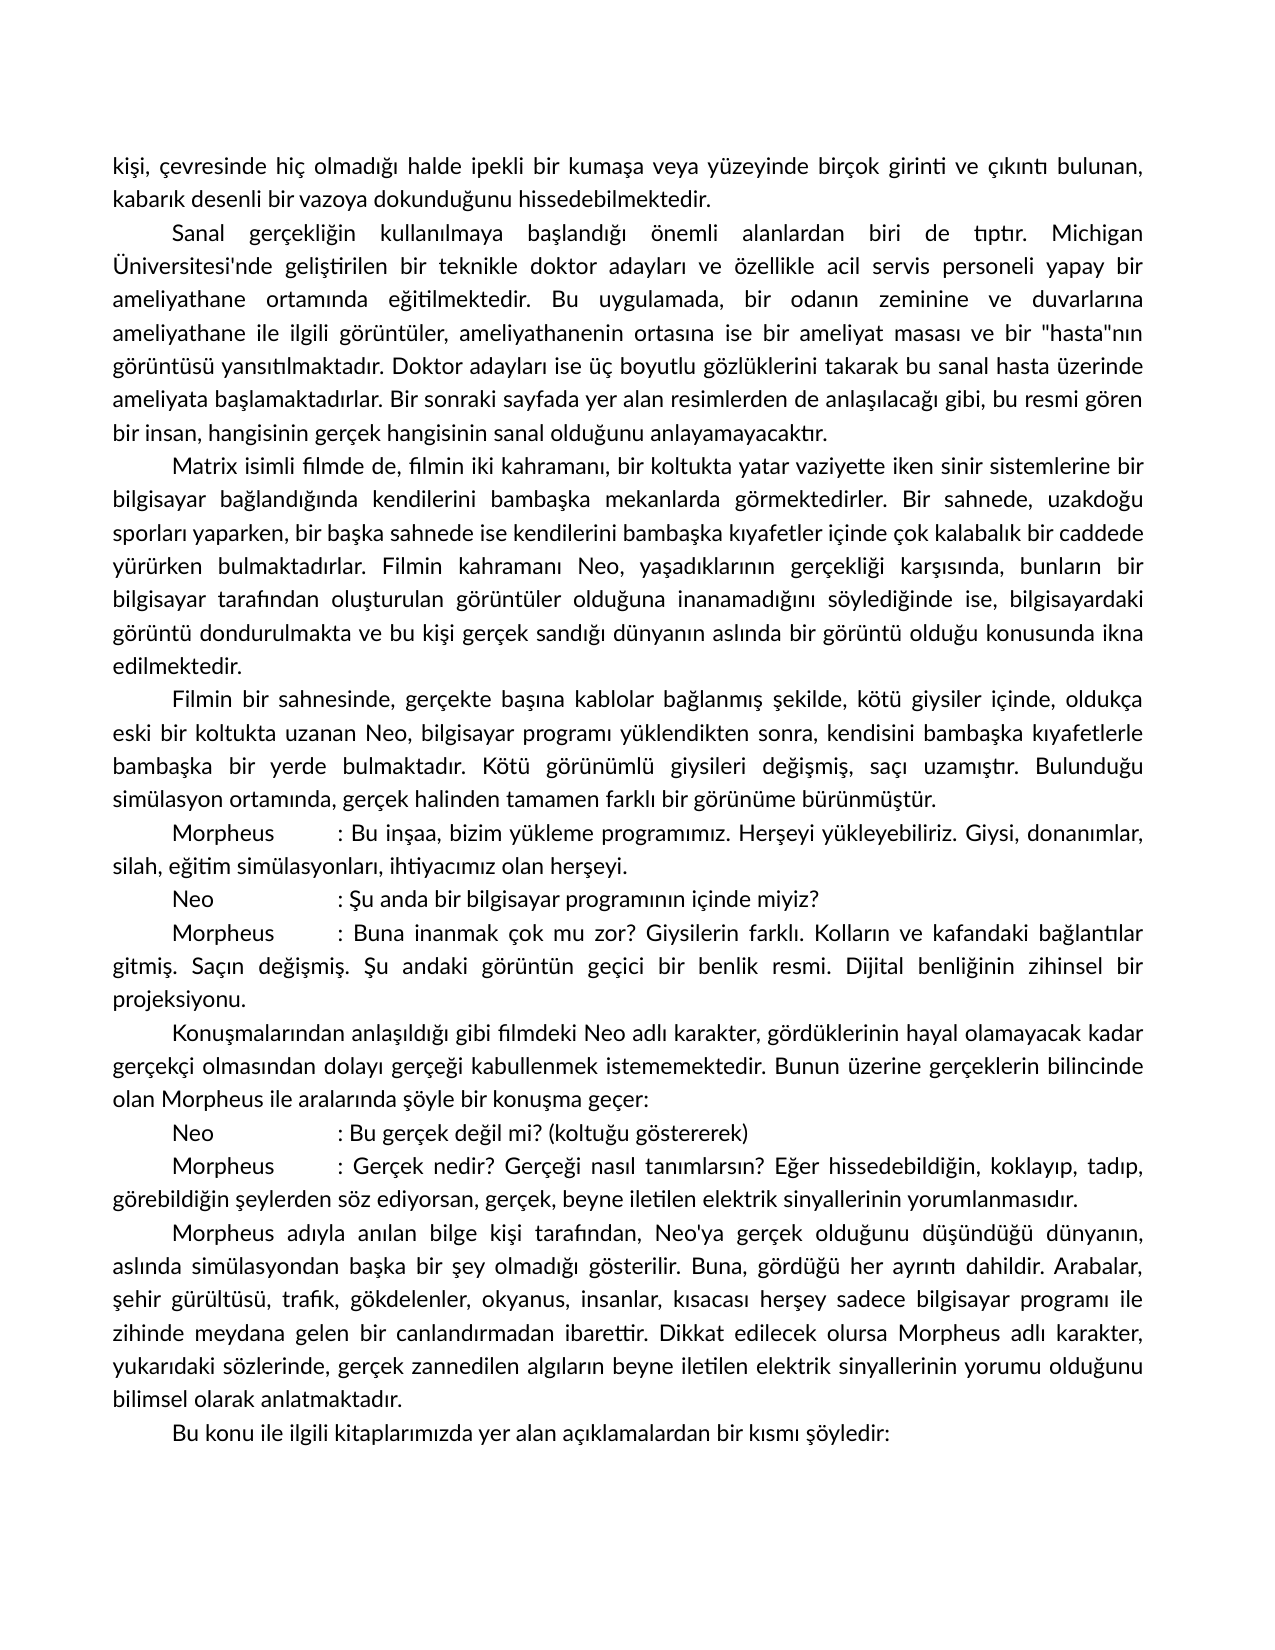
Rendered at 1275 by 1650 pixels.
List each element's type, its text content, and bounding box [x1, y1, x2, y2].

text Konuşmalarından anlaşıldığı gibi filmdeki Neo adlı karakter, gördüklerinin hayal olamayacak kadar gerçekçi olmasından dolayı gerçeği kabullenmek istememektedir. Bunun üzerine gerçeklerin bilincinde olan Morpheus ile aralarında şöyle bir konuşma geçer: [112, 1014, 1145, 1114]
text Morpheus : Gerçek nedir? Gerçeği nasıl tanımlarsın? Eğer hissedebildiğin, koklayıp, tadıp, görebildiğin şeylerden söz ediyorsan, gerçek, beyne iletilen elektrik sinyallerinin yorumlanmasıdır. [112, 1148, 1145, 1214]
text Matrix isimli filmde de, filmin iki kahramanı, bir koltukta yatar vaziyette iken sinir sistemlerine bir bilgisayar bağlandığında kendilerini bambaşka mekanlarda görmektedirler. Bir sahnede, uzakdoğu sporları yaparken, bir başka sahnede ise kendilerini bambaşka kıyafetler içinde çok kalabalık bir caddede yürürken bulmaktadırlar. Filmin kahramanı Neo, yaşadıklarının gerçekliği karşısında, bunların bir bilgisayar tarafından oluşturulan görüntüler olduğuna inanamadığını söylediğinde ise, bilgisayardaki görüntü dondurulmakta ve bu kişi gerçek sandığı dünyanın aslında bir görüntü olduğu konusunda ikna edilmektedir. [112, 448, 1145, 681]
text Neo : Şu anda bir bilgisayar programının içinde miyiz? [112, 881, 1145, 914]
text Bu konu ile ilgili kitaplarımızda yer alan açıklamalardan bir kısmı şöyledir: [112, 1414, 1145, 1448]
text Morpheus adıyla anılan bilge kişi tarafından, Neo'ya gerçek olduğunu düşündüğü dünyanın, aslında simülasyondan başka bir şey olmadığı gösterilir. Buna, gördüğü her ayrıntı dahildir. Arabalar, şehir gürültüsü, trafik, gökdelenler, okyanus, insanlar, kısacası herşey sadece bilgisayar programı ile zihinde meydana gelen bir canlandırmadan ibarettir. Dikkat edilecek olursa Morpheus adlı karakter, yukarıdaki sözlerinde, gerçek zannedilen algıların beyne iletilen elektrik sinyallerinin yorumu olduğunu bilimsel olarak anlatmaktadır. [112, 1214, 1145, 1414]
text Morpheus : Bu inşaa, bizim yükleme programımız. Herşeyi yükleyebiliriz. Giysi, donanımlar, silah, eğitim simülasyonları, ihtiyacımız olan herşeyi. [112, 814, 1145, 881]
text Morpheus : Buna inanmak çok mu zor? Giysilerin farklı. Kolların ve kafandaki bağlantılar gitmiş. Saçın değişmiş. Şu andaki görüntün geçici bir benlik resmi. Dijital benliğinin zihinsel bir projeksiyonu. [112, 914, 1145, 1014]
text Filmin bir sahnesinde, gerçekte başına kablolar bağlanmış şekilde, kötü giysiler içinde, oldukça eski bir koltukta uzanan Neo, bilgisayar programı yüklendikten sonra, kendisini bambaşka kıyafetlerle bambaşka bir yerde bulmaktadır. Kötü görünümlü giysileri değişmiş, saçı uzamıştır. Bulunduğu simülasyon ortamında, gerçek halinden tamamen farklı bir görünüme bürünmüştür. [112, 681, 1145, 814]
text Sanal gerçekliğin kullanılmaya başlandığı önemli alanlardan biri de tıptır. Michigan Üniversitesi'nde geliştirilen bir teknikle doktor adayları ve özellikle acil servis personeli yapay bir ameliyathane ortamında eğitilmektedir. Bu uygulamada, bir odanın zeminine ve duvarlarına ameliyathane ile ilgili görüntüler, ameliyathanenin ortasına ise bir ameliyat masası ve bir "hasta"nın görüntüsü yansıtılmaktadır. Doktor adayları ise üç boyutlu gözlüklerini takarak bu sanal hasta üzerinde ameliyata başlamaktadırlar. Bir sonraki sayfada yer alan resimlerden de anlaşılacağı gibi, bu resmi gören bir insan, hangisinin gerçek hangisinin sanal olduğunu anlayamayacaktır. [112, 214, 1145, 448]
text Neo : Bu gerçek değil mi? (koltuğu göstererek) [112, 1114, 1145, 1148]
text kişi, çevresinde hiç olmadığı halde ipekli bir kumaşa veya yüzeyinde birçok girinti ve çıkıntı bulunan, kabarık desenli bir vazoya dokunduğunu hissedebilmektedir. [112, 148, 1145, 214]
